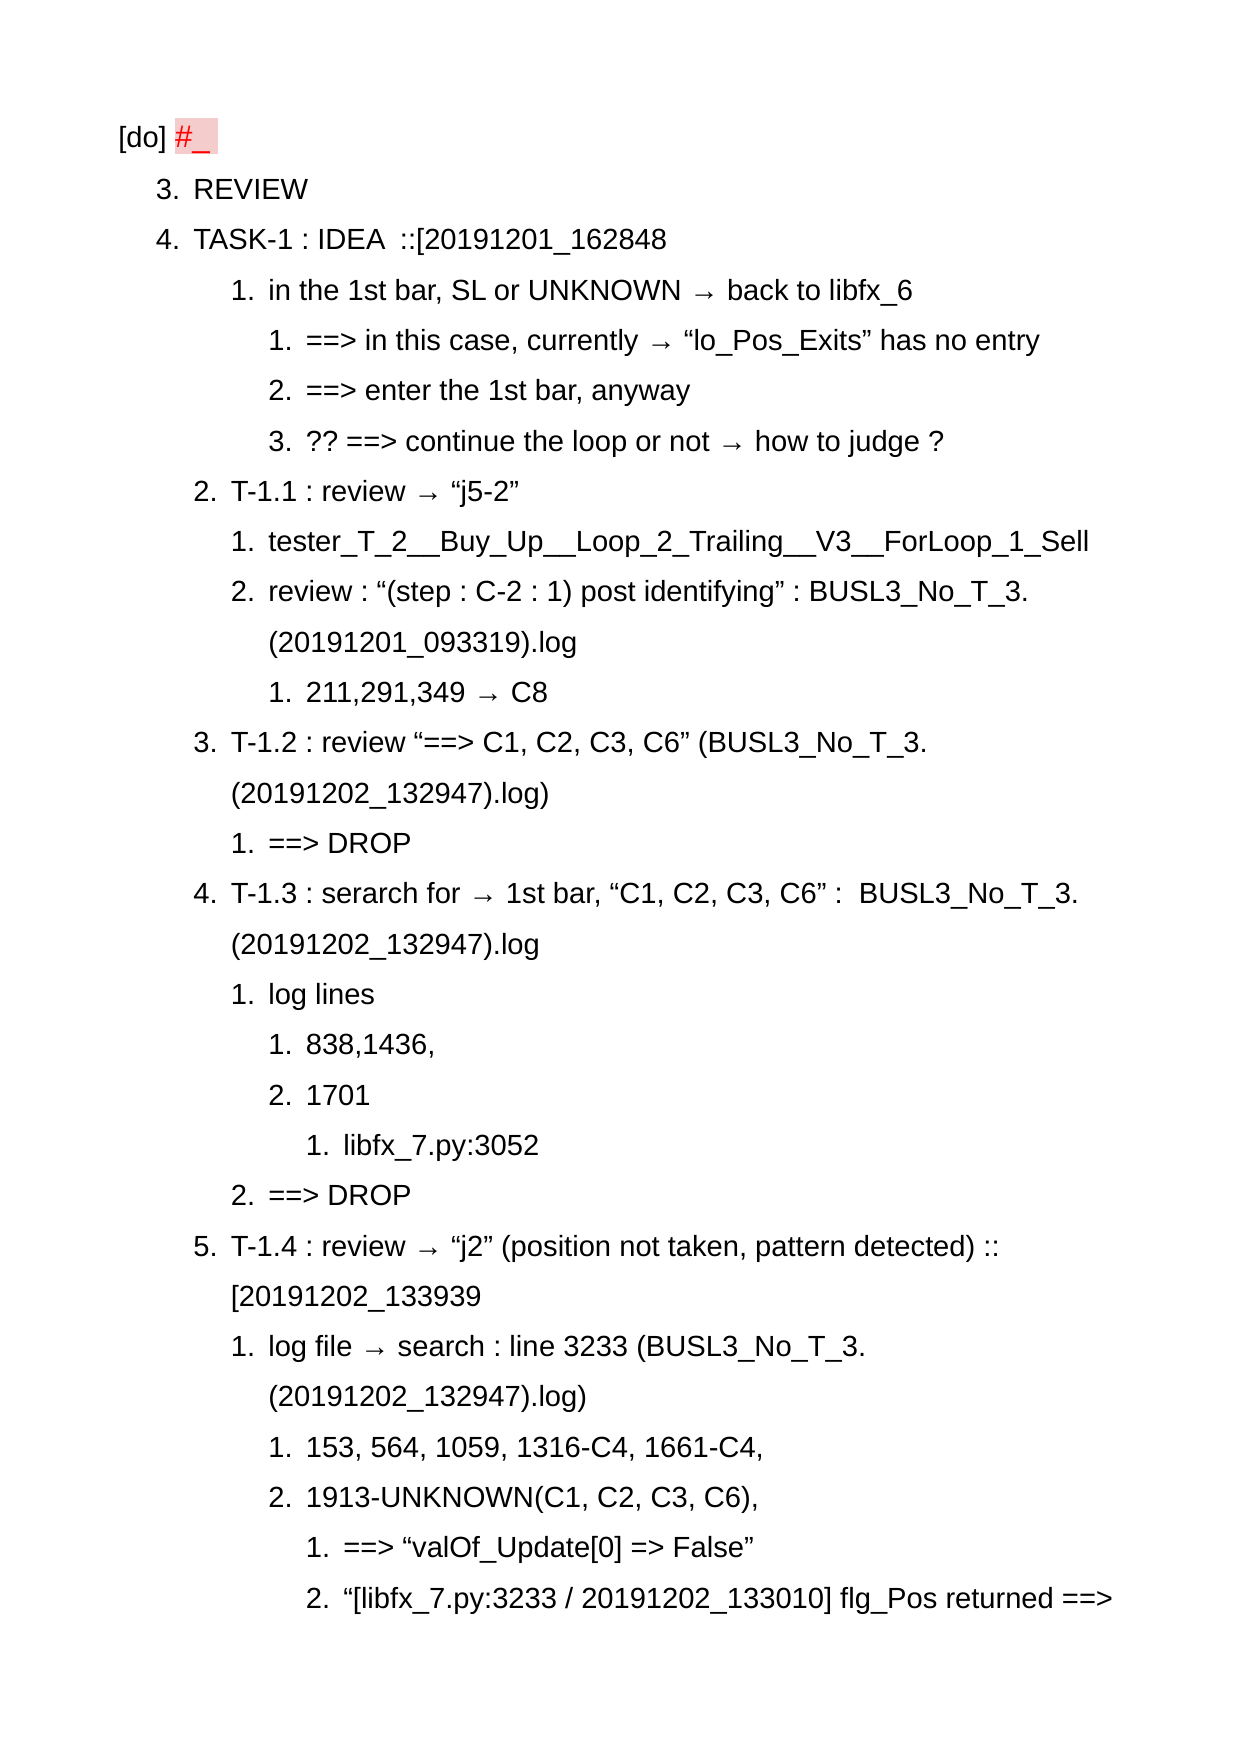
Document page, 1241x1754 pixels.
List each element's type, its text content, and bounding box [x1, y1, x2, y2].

list 153, 564, 1059, 1316-C4, 1661-C4, [268, 1430, 1122, 1463]
list T-1.1 : review → “j5-2” [193, 474, 1122, 507]
list ==> “valOf_Update[0] => False” [306, 1530, 1122, 1564]
list tester_T_2__Buy_Up__Loop_2_Trailing__V3__ForLoop_1_Sell [231, 524, 1122, 558]
list T-1.2 : review “==> C1, C2, C3, C6” (BUSL3_No_T_3.(20191202_132947).log) [193, 725, 1122, 809]
list ==> DROP [231, 1178, 1122, 1212]
list “[libfx_7.py:3233 / 20191202_133010] flg_Pos returned ==> [306, 1581, 1122, 1614]
list 211,291,349 → C8 [268, 675, 1122, 709]
list 1913-UNKNOWN(C1, C2, C3, C6), [268, 1480, 1122, 1514]
text [do] #_ [118, 118, 1122, 154]
list T-1.3 : serarch for → 1st bar, “C1, C2, C3, C6” : BUSL3_No_T_3.(20191202_132947).log [193, 876, 1122, 960]
list ?? ==> continue the loop or not → how to judge ? [268, 423, 1122, 457]
list ==> enter the 1st bar, anyway [268, 373, 1122, 407]
list libfx_7.py:3052 [306, 1128, 1122, 1161]
list 838,1436, [268, 1027, 1122, 1061]
list T-1.4 : review → “j2” (position not taken, pattern detected) ::[20191202_133939 [193, 1228, 1122, 1312]
list 1701 [268, 1078, 1122, 1111]
list in the 1st bar, SL or UNKNOWN → back to libfx_6 [231, 273, 1122, 306]
list ==> DROP [231, 826, 1122, 859]
list REVIEW [156, 172, 1122, 206]
list review : “(step : C-2 : 1) post identifying” : BUSL3_No_T_3.(20191201_093319).log [231, 574, 1122, 658]
list TASK-1 : IDEA ::[20191201_162848 [156, 222, 1122, 256]
list log file → search : line 3233 (BUSL3_No_T_3.(20191202_132947).log) [231, 1329, 1122, 1413]
list log lines [231, 977, 1122, 1011]
list ==> in this case, currently → “lo_Pos_Exits” has no entry [268, 323, 1122, 356]
